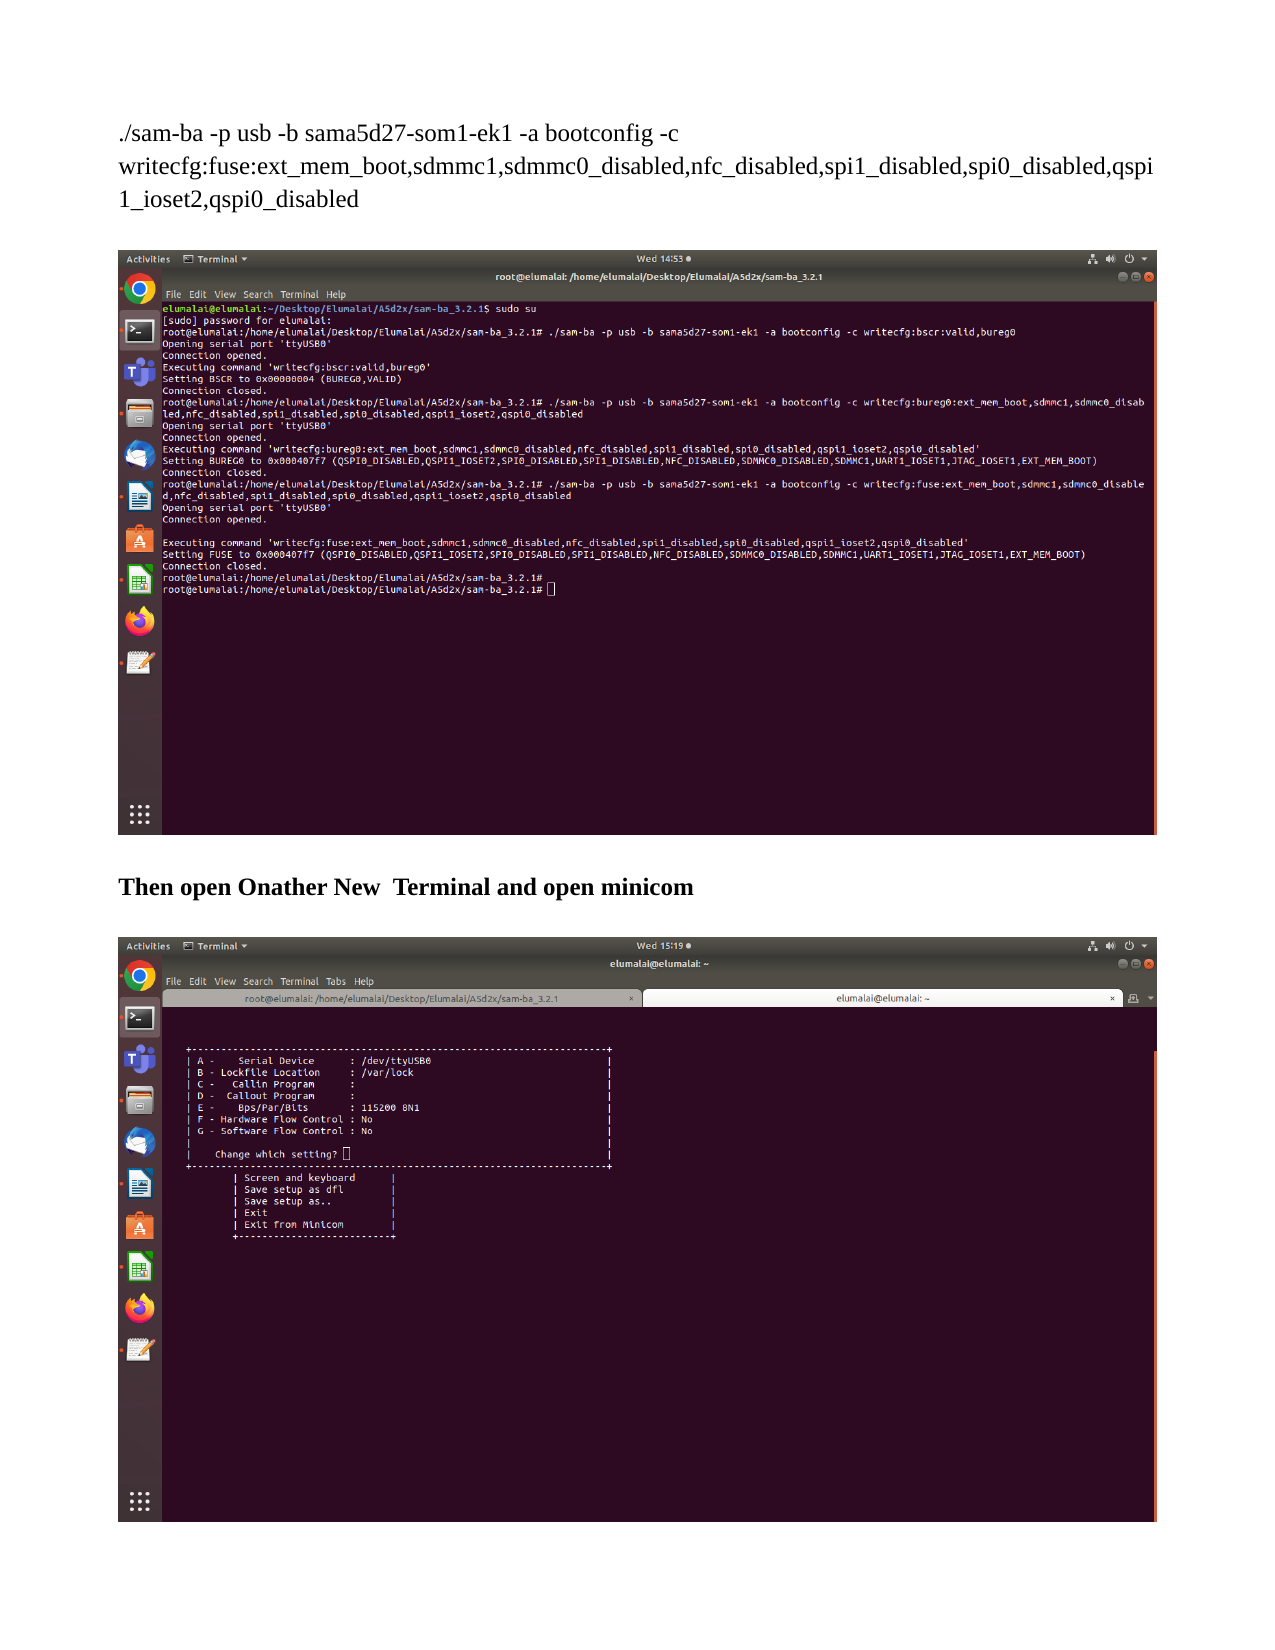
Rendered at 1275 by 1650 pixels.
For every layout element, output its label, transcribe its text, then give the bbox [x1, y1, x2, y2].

text Then open Onather New Terminal and open minicom [118, 872, 1157, 901]
picture [118, 937, 1157, 1522]
picture [118, 250, 1157, 835]
text ./sam-ba -p usb -b sama5d27-som1-ek1 -a bootconfig -c writecfg:fuse:ext_mem_boot,sdmmc1,sdmmc0_disabled,nfc_disabled,spi1_disabled,spi0_disabled,qspi1_ioset2,qspi0_disabled [118, 118, 1157, 213]
